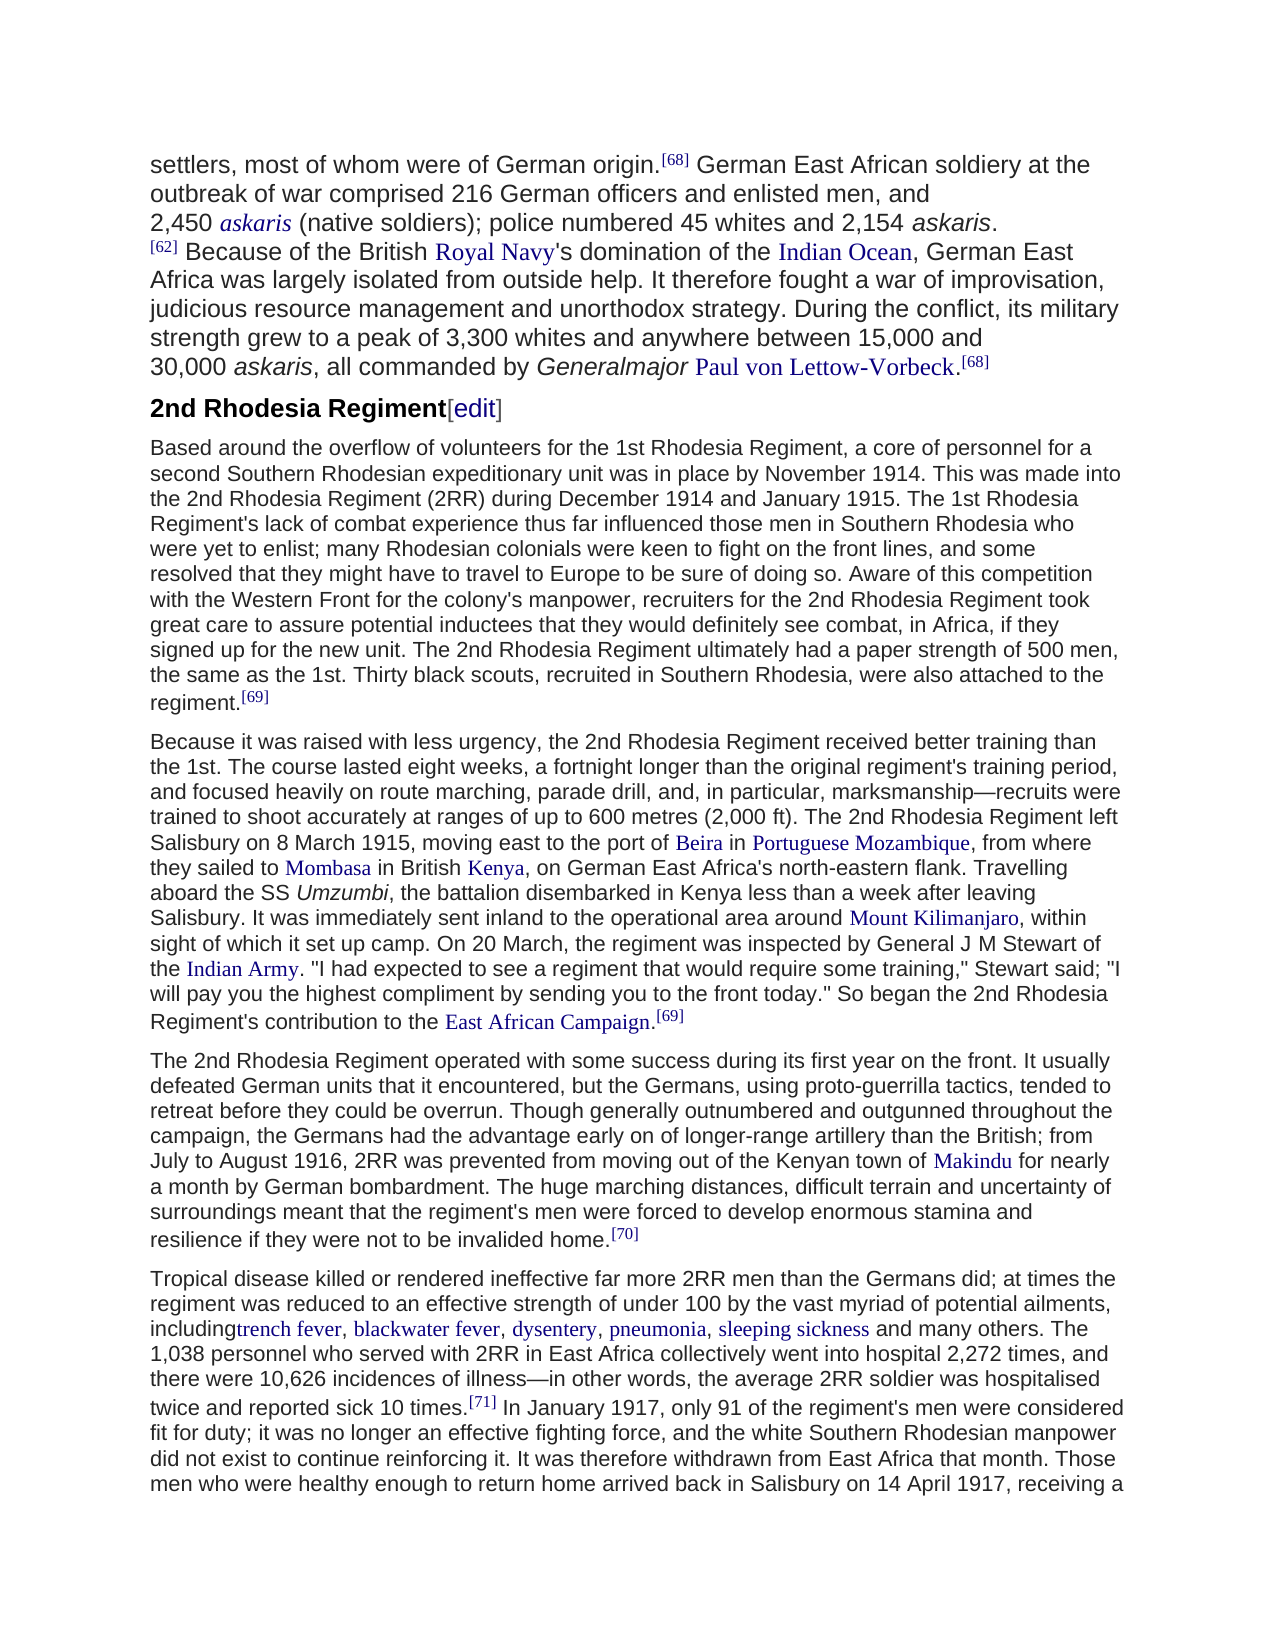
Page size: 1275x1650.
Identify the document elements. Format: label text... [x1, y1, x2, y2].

text Because it was raised with less urgency, the 2nd Rhodesia Regiment received better training than the 1st. The course lasted eight weeks, a fortnight longer than the original regiment's training period, and focused heavily on route marching, parade drill, and, in particular, marksmanship—recruits were trained to shoot accurately at ranges of up to 600 metres (2,000 ft). The 2nd Rhodesia Regiment left Salisbury on 8 March 1915, moving east to the port of Beira in Portuguese Mozambique, from where they sailed to Mombasa in British Kenya, on German East Africa's north-eastern flank. Travelling aboard the SS Umzumbi, the battalion disembarked in Kenya less than a week after leaving Salisbury. It was immediately sent inland to the operational area around Mount Kilimanjaro, within sight of which it set up camp. On 20 March, the regiment was inspected by General J M Stewart of the Indian Army. "I had expected to see a regiment that would require some training," Stewart said; "I will pay you the highest compliment by sending you to the front today." So began the 2nd Rhodesia Regiment's contribution to the East African Campaign.[69] [150, 729, 1125, 1035]
text 2nd Rhodesia Regiment[edit] [150, 393, 1125, 423]
text settlers, most of whom were of German origin.[68] German East African soldiery at the outbreak of war comprised 216 German officers and enlisted men, and 2,450 askaris (native soldiers); police numbered 45 whites and 2,154 askaris.[62] Because of the British Royal Navy's domination of the Indian Ocean, German East Africa was largely isolated from outside help. It therefore fought a war of improvisation, judicious resource management and unorthodox strategy. During the conflict, its military strength grew to a peak of 3,300 whites and anywhere between 15,000 and 30,000 askaris, all commanded by Generalmajor Paul von Lettow-Vorbeck.[68] [150, 150, 1125, 380]
text Based around the overflow of volunteers for the 1st Rhodesia Regiment, a core of personnel for a second Southern Rhodesian expeditionary unit was in place by November 1914. This was made into the 2nd Rhodesia Regiment (2RR) during December 1914 and January 1915. The 1st Rhodesia Regiment's lack of combat experience thus far influenced those men in Southern Rhodesia who were yet to enlist; many Rhodesian colonials were keen to fight on the front lines, and some resolved that they might have to travel to Europe to be sure of doing so. Aware of this competition with the Western Front for the colony's manpower, recruiters for the 2nd Rhodesia Regiment took great care to assure potential inductees that they would definitely see combat, in Africa, if they signed up for the new unit. The 2nd Rhodesia Regiment ultimately had a paper strength of 500 men, the same as the 1st. Thirty black scouts, recruited in Southern Rhodesia, were also attached to the regiment.[69] [150, 435, 1125, 716]
text Tropical disease killed or rendered ineffective far more 2RR men than the Germans did; at times the regiment was reduced to an effective strength of under 100 by the vast myriad of potential ailments, includingtrench fever, blackwater fever, dysentery, pneumonia, sleeping sickness and many others. The 1,038 personnel who served with 2RR in East Africa collectively went into hospital 2,272 times, and there were 10,626 incidences of illness—in other words, the average 2RR soldier was hospitalised twice and reported sick 10 times.[71] In January 1917, only 91 of the regiment's men were considered fit for duty; it was no longer an effective fighting force, and the white Southern Rhodesian manpower did not exist to continue reinforcing it. It was therefore withdrawn from East Africa that month. Those men who were healthy enough to return home arrived back in Salisbury on 14 April 1917, receiving a [150, 1265, 1125, 1496]
text The 2nd Rhodesia Regiment operated with some success during its first year on the front. It usually defeated German units that it encountered, but the Germans, using proto-guerrilla tactics, tended to retreat before they could be overrun. Though generally outnumbered and outgunned throughout the campaign, the Germans had the advantage early on of longer-range artillery than the British; from July to August 1916, 2RR was prevented from moving out of the Kenyan town of Makindu for nearly a month by German bombardment. The huge marching distances, difficult terrain and uncertainty of surroundings meant that the regiment's men were forced to develop enormous stamina and resilience if they were not to be invalided home.[70] [150, 1048, 1125, 1253]
